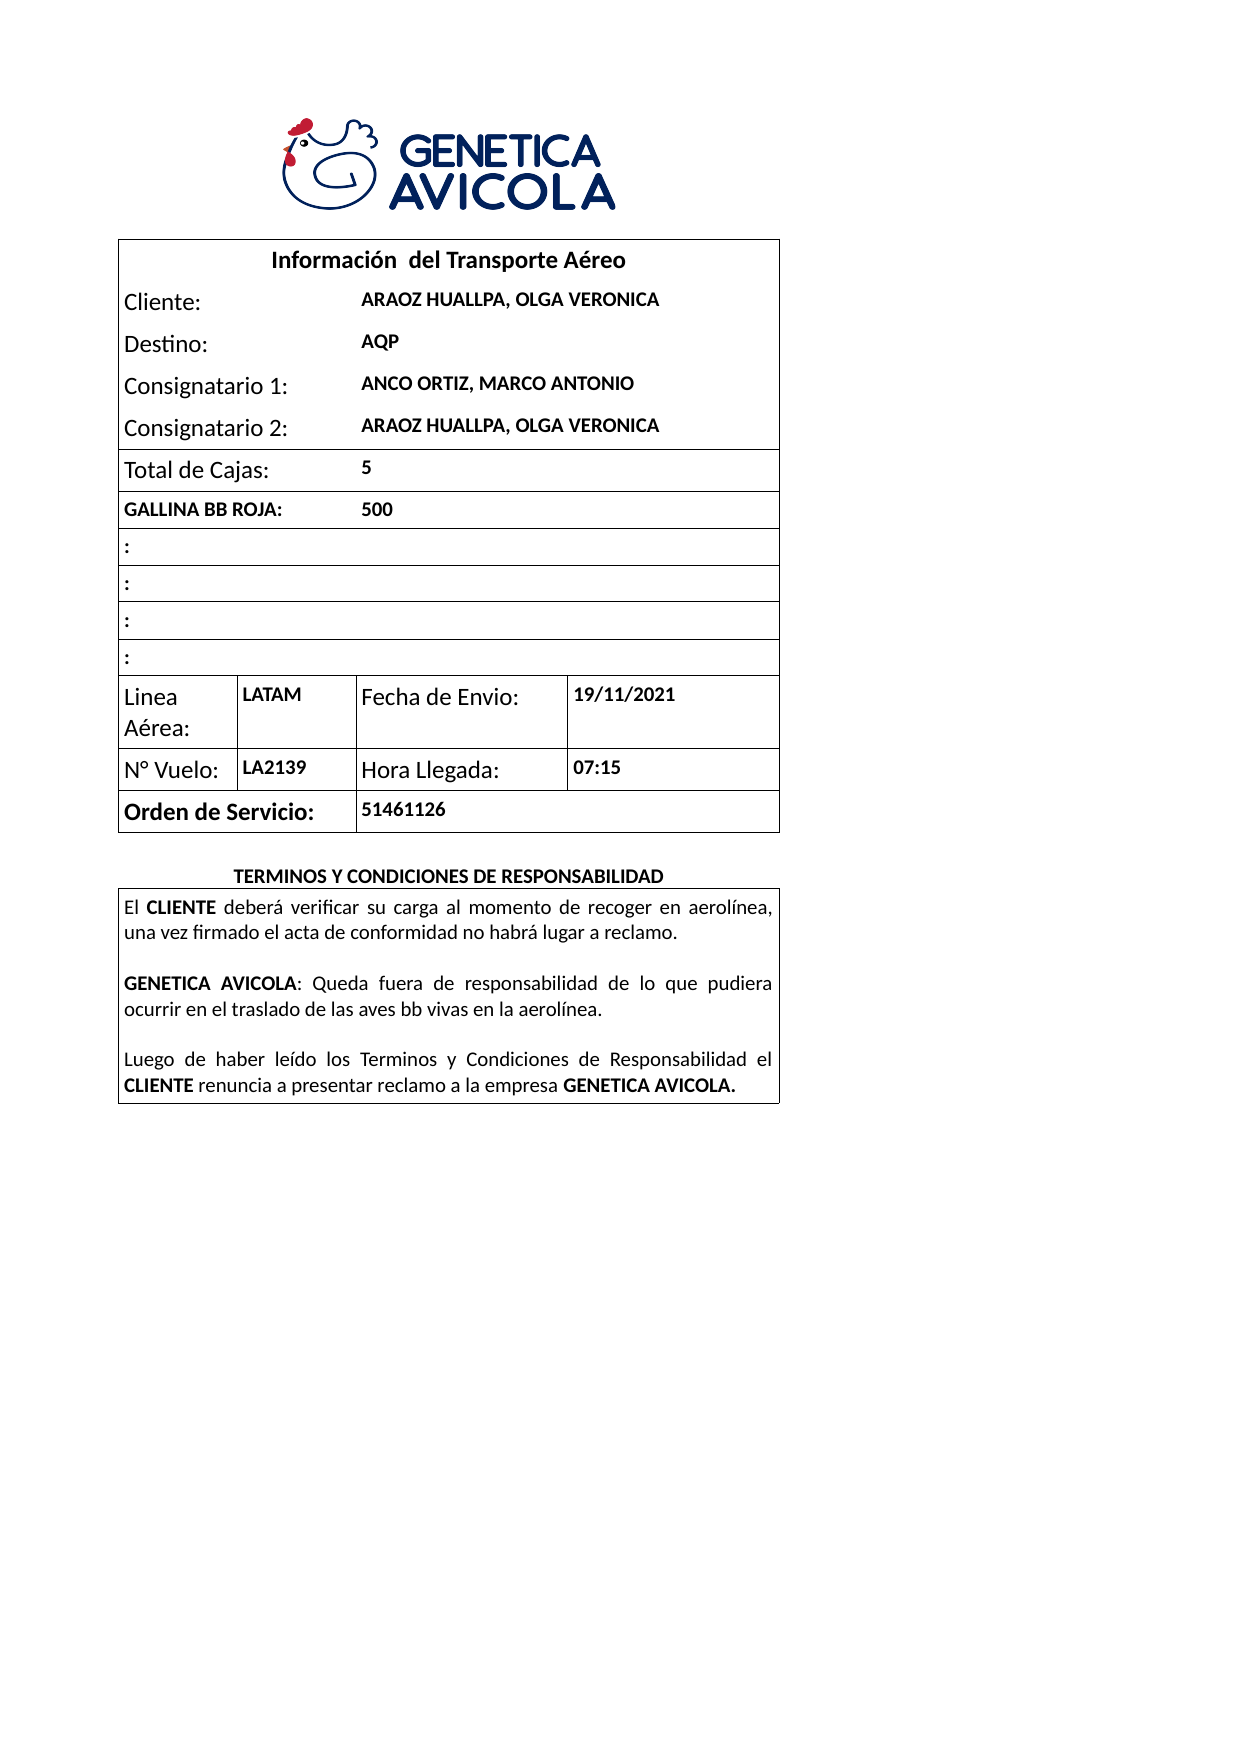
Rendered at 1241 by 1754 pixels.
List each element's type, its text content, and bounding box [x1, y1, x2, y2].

table_cell [356, 529, 779, 564]
table_cell Orden de Servicio: [119, 791, 356, 832]
table_cell 5 [356, 450, 779, 491]
table_cell 51461126 [357, 791, 779, 832]
table_cell 07:15 [568, 749, 779, 790]
table_cell ANCO ORTIZ, MARCO ANTONIO [356, 365, 779, 406]
table_cell LA2139 [238, 749, 356, 790]
table_cell El CLIENTE deberá verificar su carga al momento de recoger en aerolínea, una vez firmado el acta de conformidad no habrá lugar a reclamo. GENETICA AVICOLA: Queda fuera de responsabilidad de lo que pudiera ocurrir en el traslado de las aves bb vivas en la aerolínea. Luego de haber leído los Terminos y Condiciones de Responsabilidad el CLIENTE renuncia a presentar reclamo a la empresa GENETICA AVICOLA. [119, 889, 779, 1103]
table_cell [356, 602, 779, 638]
table_cell ARAOZ HUALLPA, OLGA VERONICA [356, 281, 779, 322]
picture [282, 118, 616, 210]
table_cell TERMINOS Y CONDICIONES DE RESPONSABILIDAD [118, 833, 779, 888]
table_cell Consignatario 1: [119, 365, 356, 406]
table_cell 500 [356, 492, 779, 527]
table_cell Hora Llegada: [357, 749, 567, 790]
table_cell : [119, 640, 356, 675]
table_cell Consignatario 2: [119, 406, 356, 448]
table_cell : [119, 566, 356, 601]
table_cell [356, 566, 779, 601]
table_cell [356, 640, 779, 675]
table_header Información del Transporte Aéreo [119, 240, 779, 281]
table_cell Destino: [119, 323, 356, 364]
table_cell 19/11/2021 [568, 676, 779, 748]
table_cell : [119, 529, 356, 564]
table_cell AQP [356, 323, 779, 364]
table_cell LATAM [238, 676, 356, 748]
table_cell GALLINA BB ROJA: [119, 492, 356, 527]
table_cell Cliente: [119, 281, 356, 322]
table_cell Fecha de Envio: [357, 676, 567, 748]
table_cell ARAOZ HUALLPA, OLGA VERONICA [356, 406, 779, 448]
table_cell Linea Aérea: [119, 676, 237, 748]
table_cell Total de Cajas: [119, 450, 356, 491]
table_cell N° Vuelo: [119, 749, 237, 790]
table_cell : [119, 602, 356, 638]
